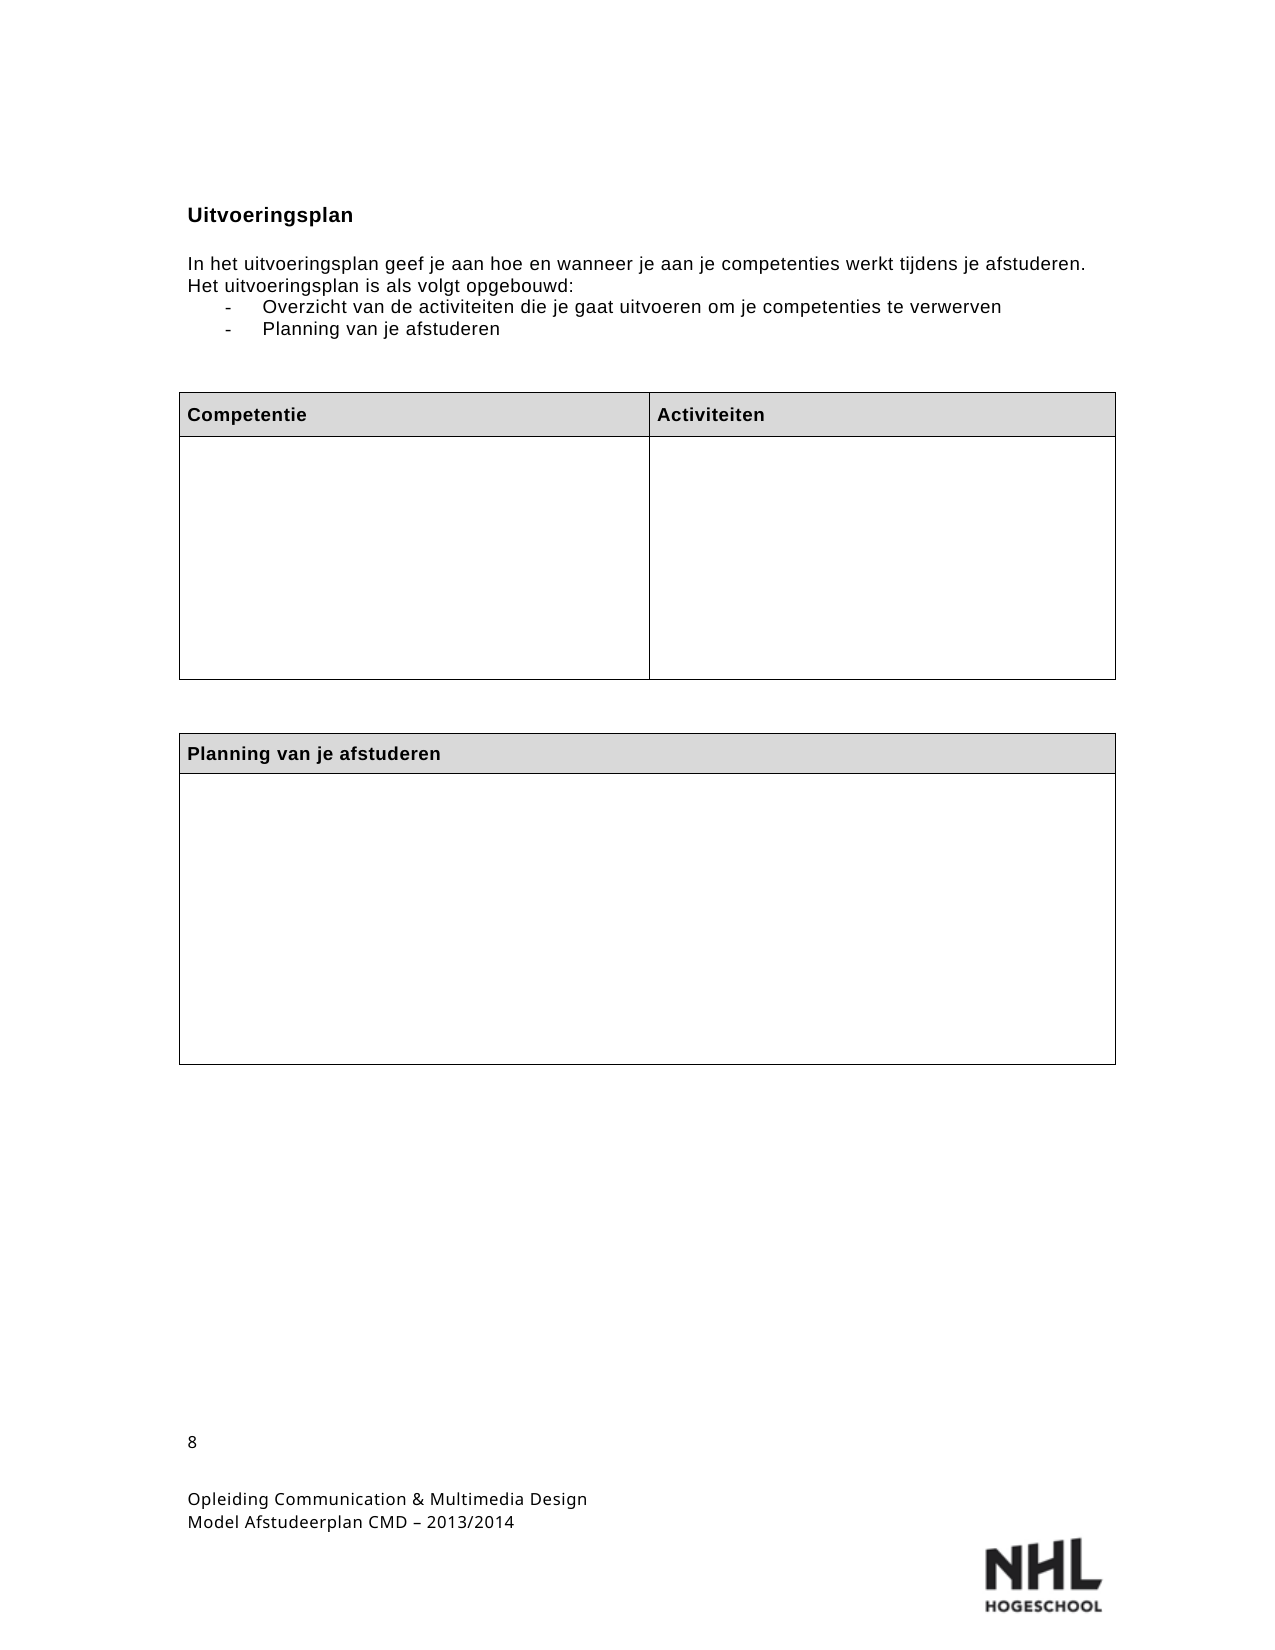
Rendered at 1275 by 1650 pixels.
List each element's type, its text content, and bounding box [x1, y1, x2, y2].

list Planning van je afstuderen [225, 318, 1107, 339]
text Uitvoeringsplan [187, 203, 1107, 227]
table_cell [650, 437, 1115, 679]
table_cell [180, 437, 649, 679]
table_header Planning van je afstuderen [180, 734, 1115, 773]
table_header Competentie [180, 393, 649, 436]
text In het uitvoeringsplan geef je aan hoe en wanneer je aan je competenties werkt tijdens je afstuderen. Het uitvoeringsplan is als volgt opgebouwd: [187, 253, 1107, 296]
table_header Activiteiten [650, 393, 1115, 436]
picture [981, 1533, 1104, 1615]
table_cell [180, 774, 1115, 1064]
list Overzicht van de activiteiten die je gaat uitvoeren om je competenties te verwerven [225, 296, 1107, 318]
